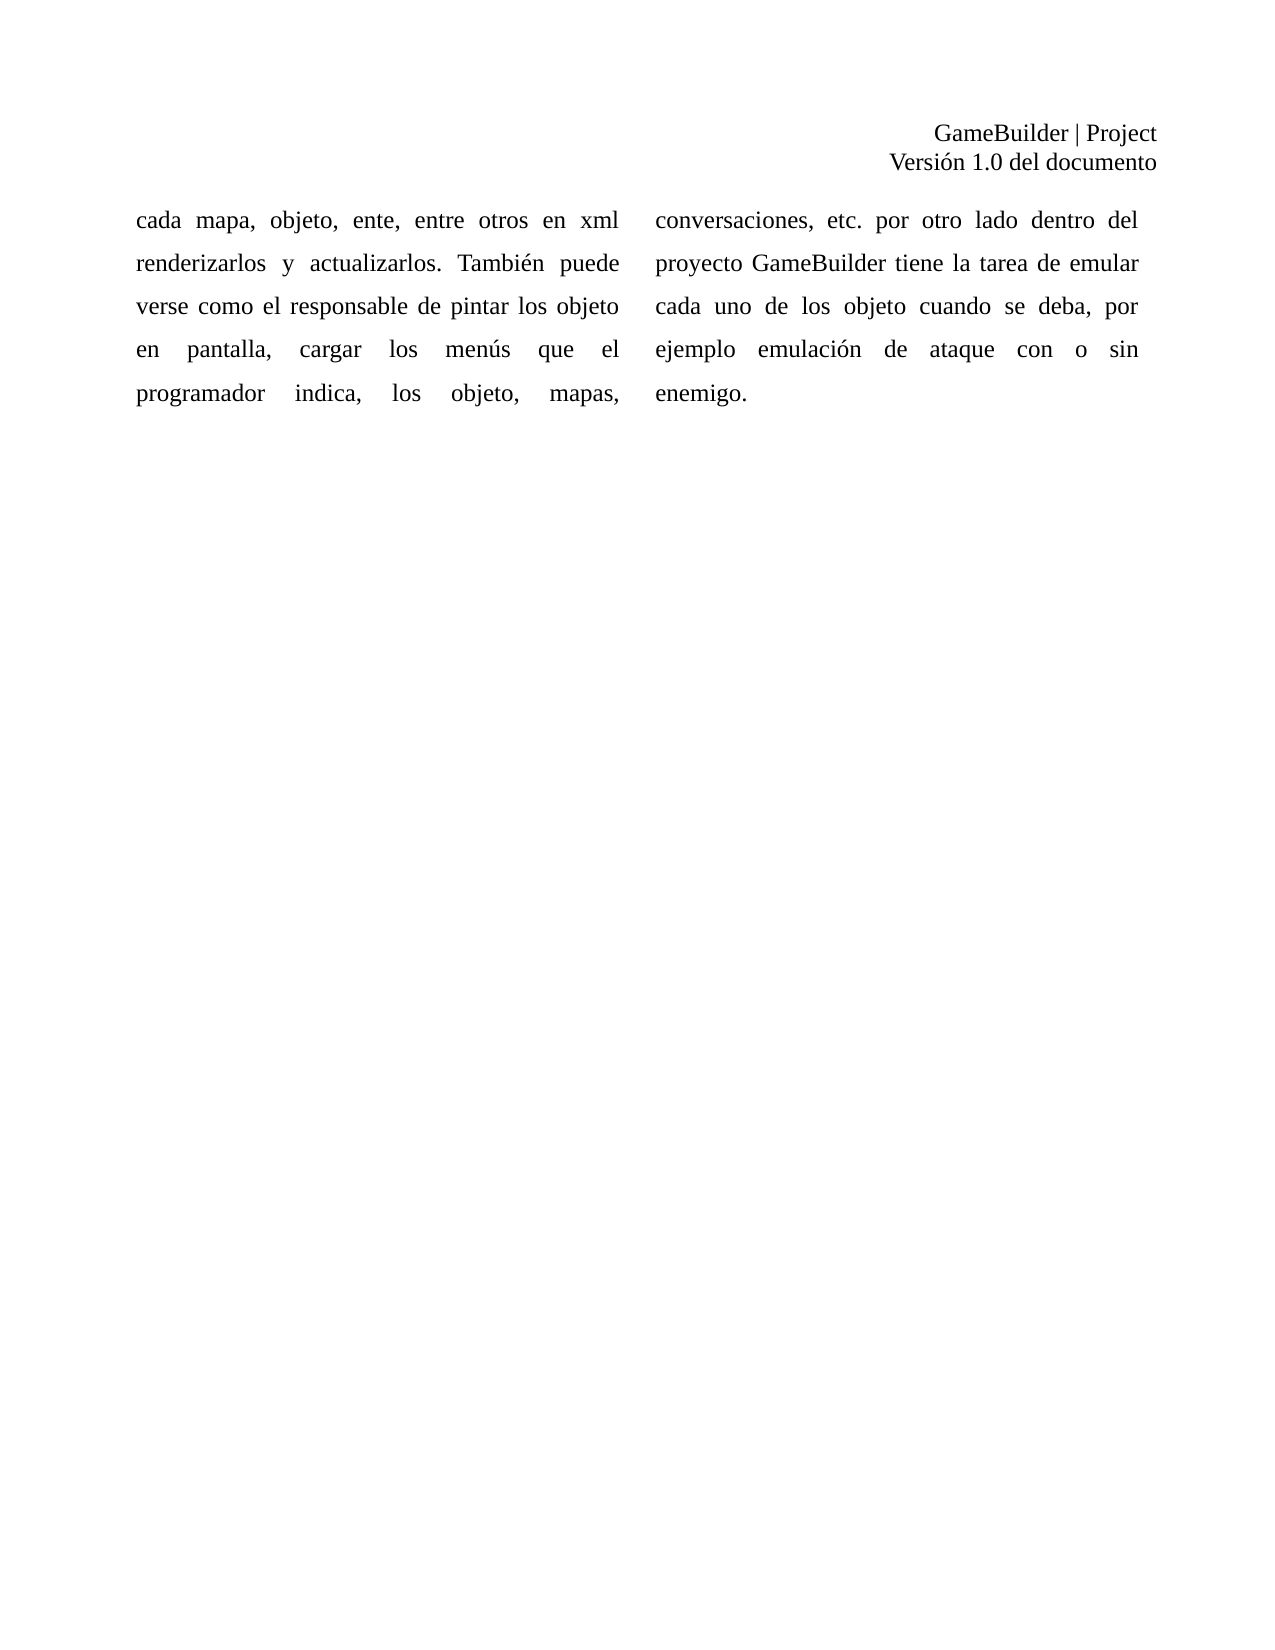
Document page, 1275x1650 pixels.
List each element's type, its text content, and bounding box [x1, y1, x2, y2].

text conversaciones, etc. por otro lado dentro del proyecto GameBuilder tiene la tarea de emular cada uno de los objeto cuando se deba, por ejemplo emulación de ataque con o sin enemigo. [655, 205, 1139, 406]
text cada mapa, objeto, ente, entre otros en xml renderizarlos y actualizarlos. También puede verse como el responsable de pintar los objeto en pantalla, cargar los menús que el programador indica, los objeto, mapas, [136, 205, 620, 406]
